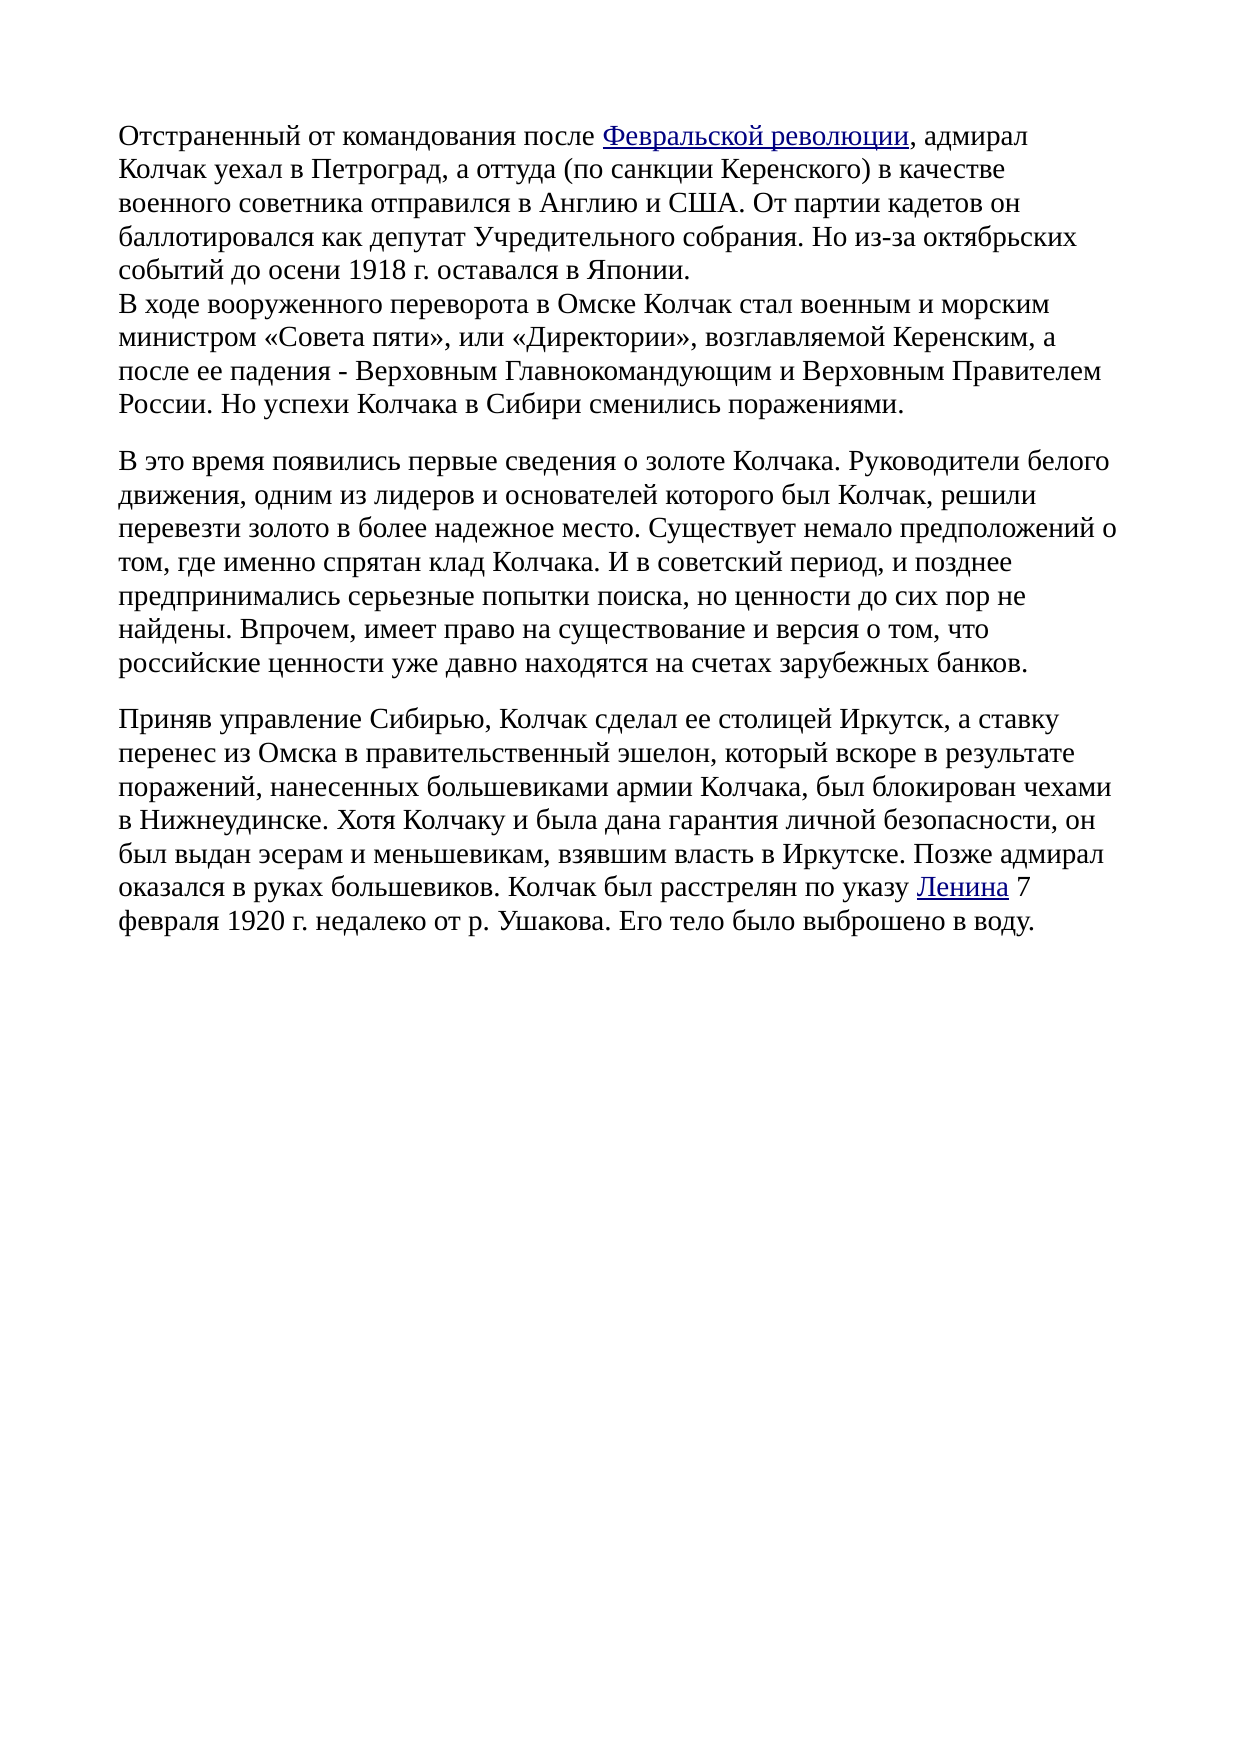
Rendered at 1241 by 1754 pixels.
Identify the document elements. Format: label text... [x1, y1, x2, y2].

text Отстраненный от командования после Февральской революции, адмирал Колчак уехал в Петроград, а оттуда (по санкции Керенского) в качестве военного советника отправился в Англию и США. От партии кадетов он баллотировался как депутат Учредительного собрания. Но из-за октябрьских событий до осени 1918 г. оставался в Японии. [118, 118, 1122, 286]
text Приняв управление Сибирью, Колчак сделал ее столицей Иркутск, а ставку перенес из Омска в правительственный эшелон, который вскоре в результате поражений, нанесенных большевиками армии Колчака, был блокирован чехами в Нижнеудинске. Хотя Колчаку и была дана гарантия личной безопасности, он был выдан эсерам и меньшевикам, взявшим власть в Иркутске. Позже адмирал оказался в руках большевиков. Колчак был расстрелян по указу Ленина 7 февраля 1920 г. недалеко от р. Ушакова. Его тело было выброшено в воду. [118, 702, 1122, 936]
text В это время появились первые сведения о золоте Колчака. Руководители белого движения, одним из лидеров и основателей которого был Колчак, решили перевезти золото в более надежное место. Существует немало предположений о том, где именно спрятан клад Колчака. И в советский период, и позднее предпринимались серьезные попытки поиска, но ценности до сих пор не найдены. Впрочем, имеет право на существование и версия о том, что российские ценности уже давно находятся на счетах зарубежных банков. [118, 443, 1122, 678]
text В ходе вооруженного переворота в Омске Колчак стал военным и морским министром «Совета пяти», или «Директории», возглавляемой Керенским, а после ее падения - Верховным Главнокомандующим и Верховным Правителем России. Но успехи Колчака в Сибири сменились поражениями. [118, 286, 1122, 420]
